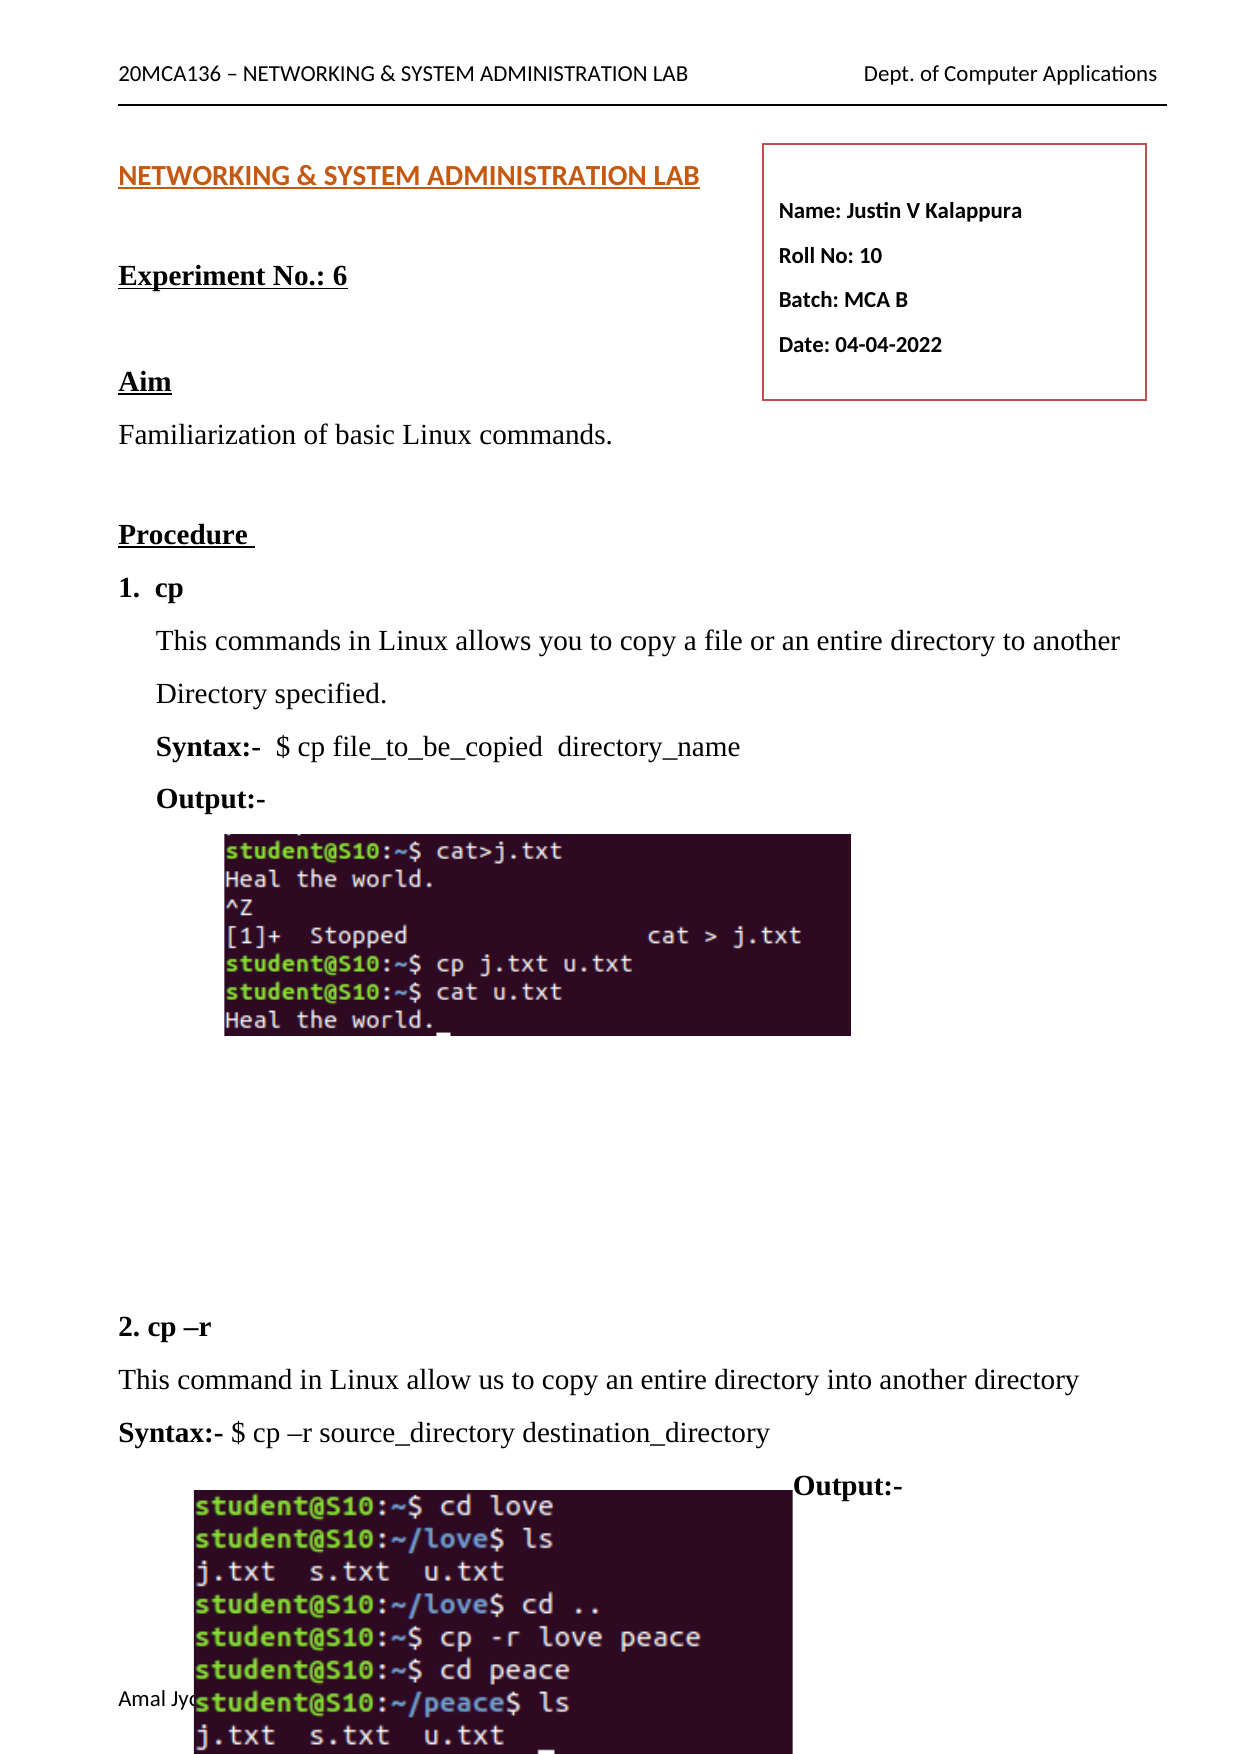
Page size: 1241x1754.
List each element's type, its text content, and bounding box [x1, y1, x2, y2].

text Roll No: 10 [778, 241, 1131, 269]
text This command in Linux allow us to copy an entire directory into another directory [118, 1362, 1167, 1396]
text This commands in Linux allows you to copy a file or an entire directory to another [156, 623, 1167, 657]
text Aim [118, 364, 762, 398]
text 1. cp [118, 570, 1167, 604]
text Familiarization of basic Linux commands. [118, 417, 1167, 451]
text Date: 04-04-2022 [778, 330, 1131, 358]
text [1147, 364, 1167, 398]
text Name: Justin V Kalappura [778, 196, 1131, 224]
text NETWORKING & SYSTEM ADMINISTRATION LAB [118, 157, 762, 192]
text Output:- [118, 1468, 1167, 1501]
text [1147, 258, 1167, 292]
text Batch: MCA B [778, 286, 1131, 314]
picture [193, 1490, 793, 1754]
text Syntax:- $ cp file_to_be_copied directory_name [156, 729, 1167, 762]
text Procedure [118, 517, 1167, 551]
picture [224, 834, 851, 1036]
text Output:- [156, 782, 1167, 815]
text Directory specified. [156, 676, 1167, 709]
text 2. cp –r [118, 1309, 1167, 1343]
text Syntax:- $ cp –r source_directory destination_directory [118, 1415, 1167, 1448]
text Experiment No.: 6 [118, 258, 762, 292]
